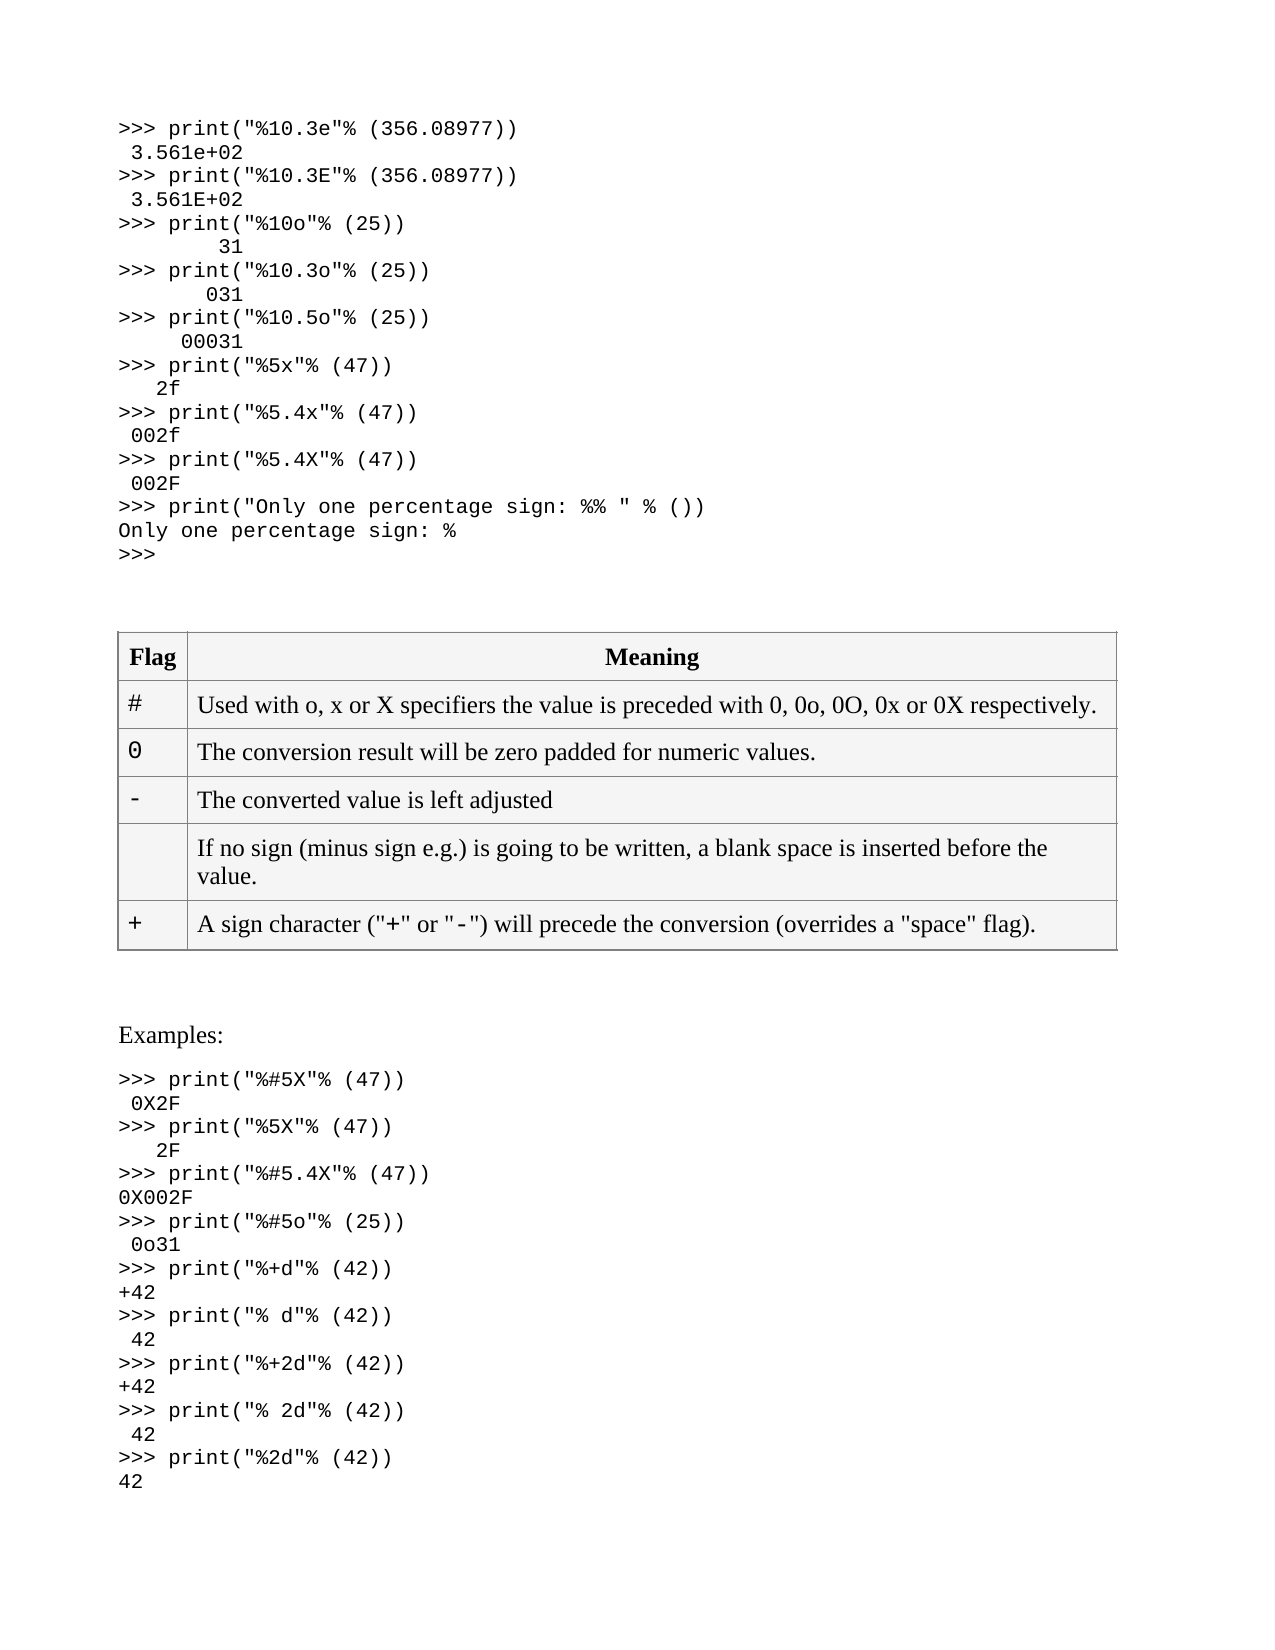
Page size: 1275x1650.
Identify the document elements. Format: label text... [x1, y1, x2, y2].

table_cell [119, 824, 187, 899]
table_cell # [119, 681, 187, 728]
table_cell The conversion result will be zero padded for numeric values. [188, 729, 1116, 776]
text 0o31 [118, 1234, 1157, 1258]
text 42 [118, 1471, 1157, 1494]
text >>> print("%#5o"% (25)) [118, 1211, 1157, 1234]
text 2f [118, 378, 1157, 402]
text 0X2F [118, 1092, 1157, 1116]
text >>> print("% 2d"% (42)) [118, 1400, 1157, 1423]
text >>> print("%+2d"% (42)) [118, 1353, 1157, 1376]
text >>> print("%10o"% (25)) [118, 213, 1157, 236]
text >>> print("%5X"% (47)) [118, 1116, 1157, 1140]
table_header Flag [119, 633, 187, 680]
text >>> print("%10.3o"% (25)) [118, 260, 1157, 284]
table_cell - [119, 777, 187, 823]
text Only one percentage sign: % [118, 520, 1157, 544]
table_header Meaning [188, 633, 1116, 680]
text 42 [118, 1329, 1157, 1353]
text 3.561e+02 [118, 142, 1157, 165]
text 002F [118, 473, 1157, 496]
text >>> print("% d"% (42)) [118, 1305, 1157, 1329]
text 31 [118, 236, 1157, 260]
text >>> [118, 544, 1157, 567]
text >>> print("%#5X"% (47)) [118, 1069, 1157, 1092]
text >>> print("Only one percentage sign: %% " % ()) [118, 496, 1157, 520]
text 031 [118, 284, 1157, 307]
text 3.561E+02 [118, 189, 1157, 213]
text >>> print("%5x"% (47)) [118, 354, 1157, 378]
text 2F [118, 1140, 1157, 1163]
table_cell Used with o, x or X specifiers the value is preceded with 0, 0o, 0O, 0x or 0X respectively. [188, 681, 1116, 728]
text +42 [118, 1282, 1157, 1305]
table_cell If no sign (minus sign e.g.) is going to be written, a blank space is inserted before the value. [188, 824, 1116, 899]
text >>> print("%5.4X"% (47)) [118, 449, 1157, 473]
text >>> print("%10.3e"% (356.08977)) [118, 118, 1157, 142]
text 42 [118, 1423, 1157, 1447]
text >>> print("%5.4x"% (47)) [118, 402, 1157, 426]
text >>> print("%#5.4X"% (47)) [118, 1163, 1157, 1187]
text Examples: [118, 951, 1157, 1048]
text 002f [118, 426, 1157, 449]
table_cell 0 [119, 729, 187, 776]
table_cell + [119, 901, 187, 949]
text >>> print("%10.5o"% (25)) [118, 307, 1157, 331]
text >>> print("%10.3E"% (356.08977)) [118, 165, 1157, 189]
text 00031 [118, 331, 1157, 354]
text >>> print("%+d"% (42)) [118, 1258, 1157, 1282]
text 0X002F [118, 1187, 1157, 1211]
text +42 [118, 1376, 1157, 1400]
table_cell A sign character ("+" or "-") will precede the conversion (overrides a "space" flag). [188, 901, 1116, 949]
text >>> print("%2d"% (42)) [118, 1447, 1157, 1471]
table_cell The converted value is left adjusted [188, 777, 1116, 823]
